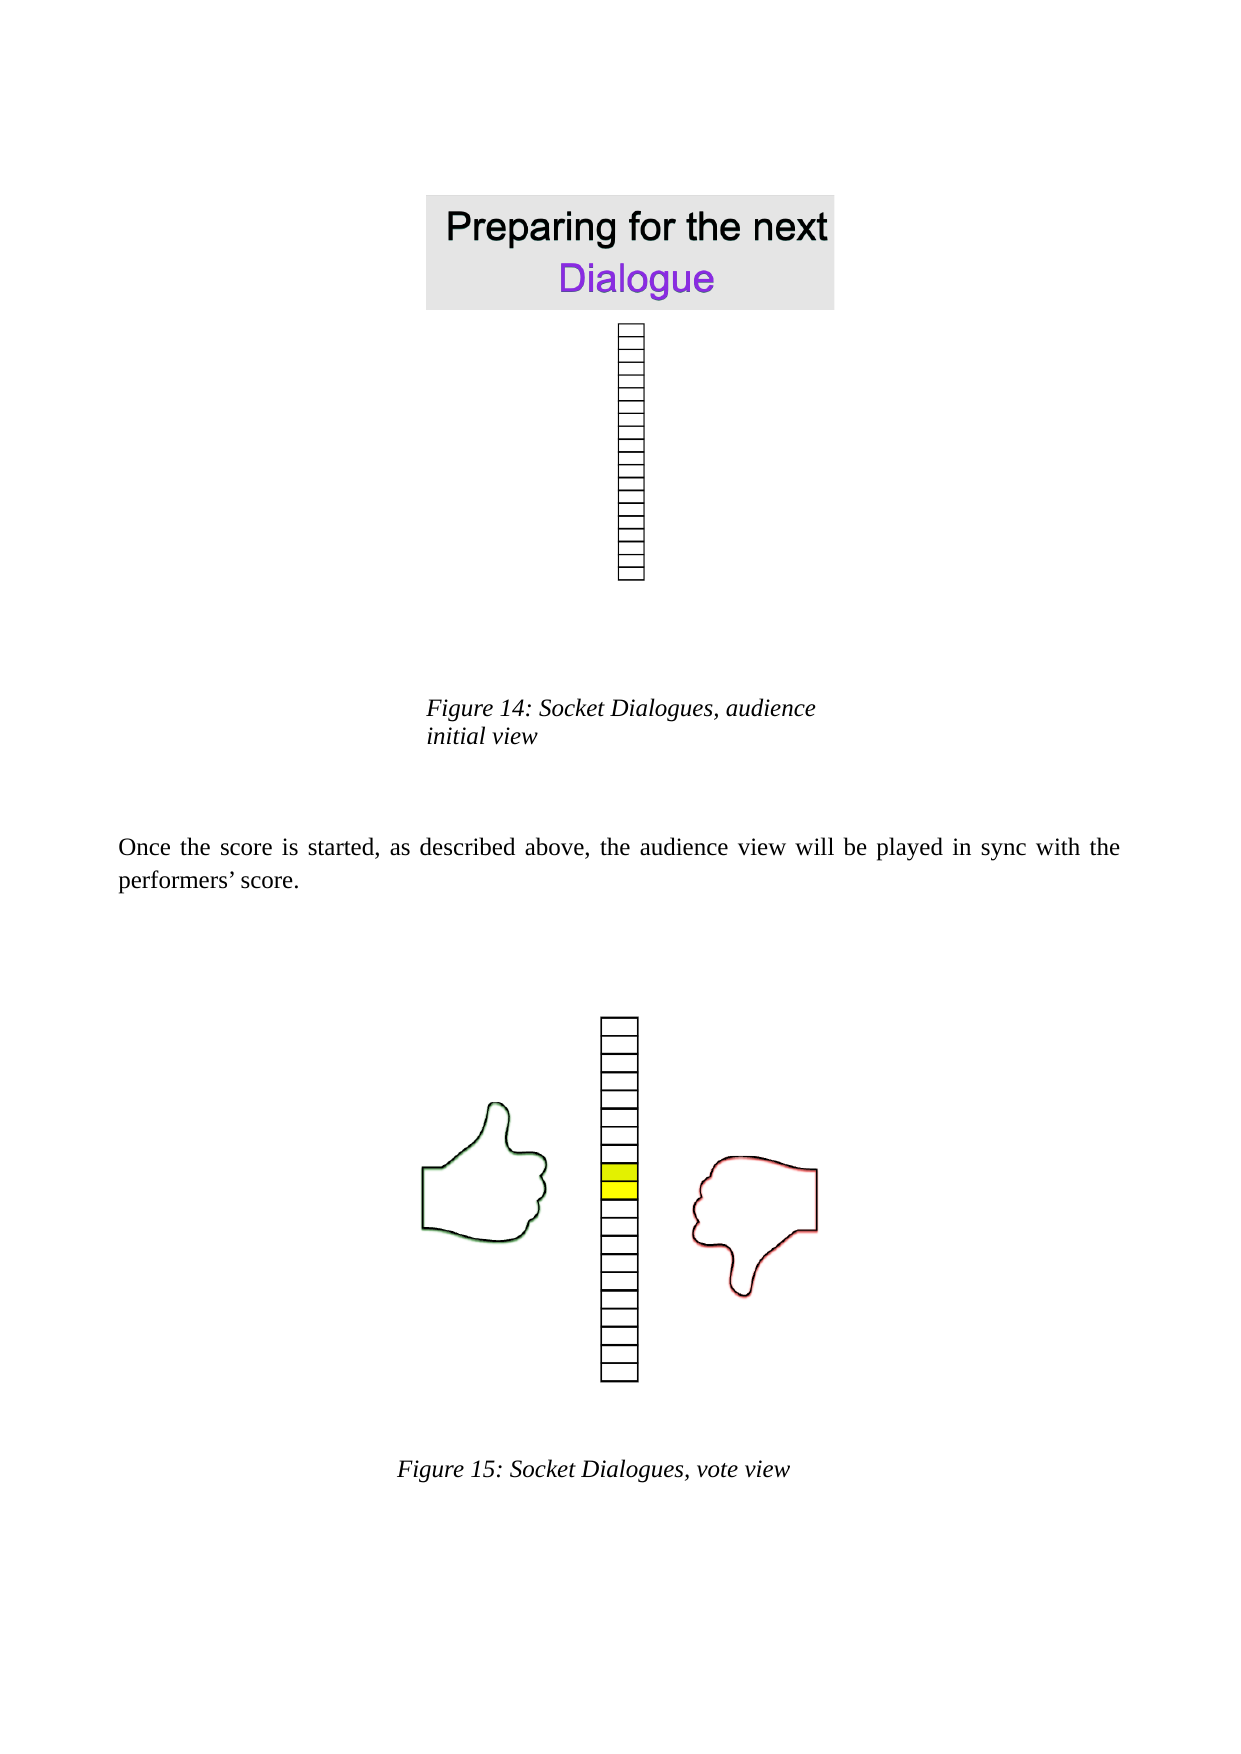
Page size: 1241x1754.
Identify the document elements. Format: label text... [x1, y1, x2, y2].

picture [396, 949, 843, 1454]
text Figure 15: Socket Dialogues, vote view [397, 1454, 843, 1483]
text Figure 14: Socket Dialogues, audience initial view [426, 693, 834, 750]
picture [426, 195, 835, 693]
text Once the score is started, as described above, the audience view will be played in sync with the performers’ score. [118, 832, 1122, 894]
